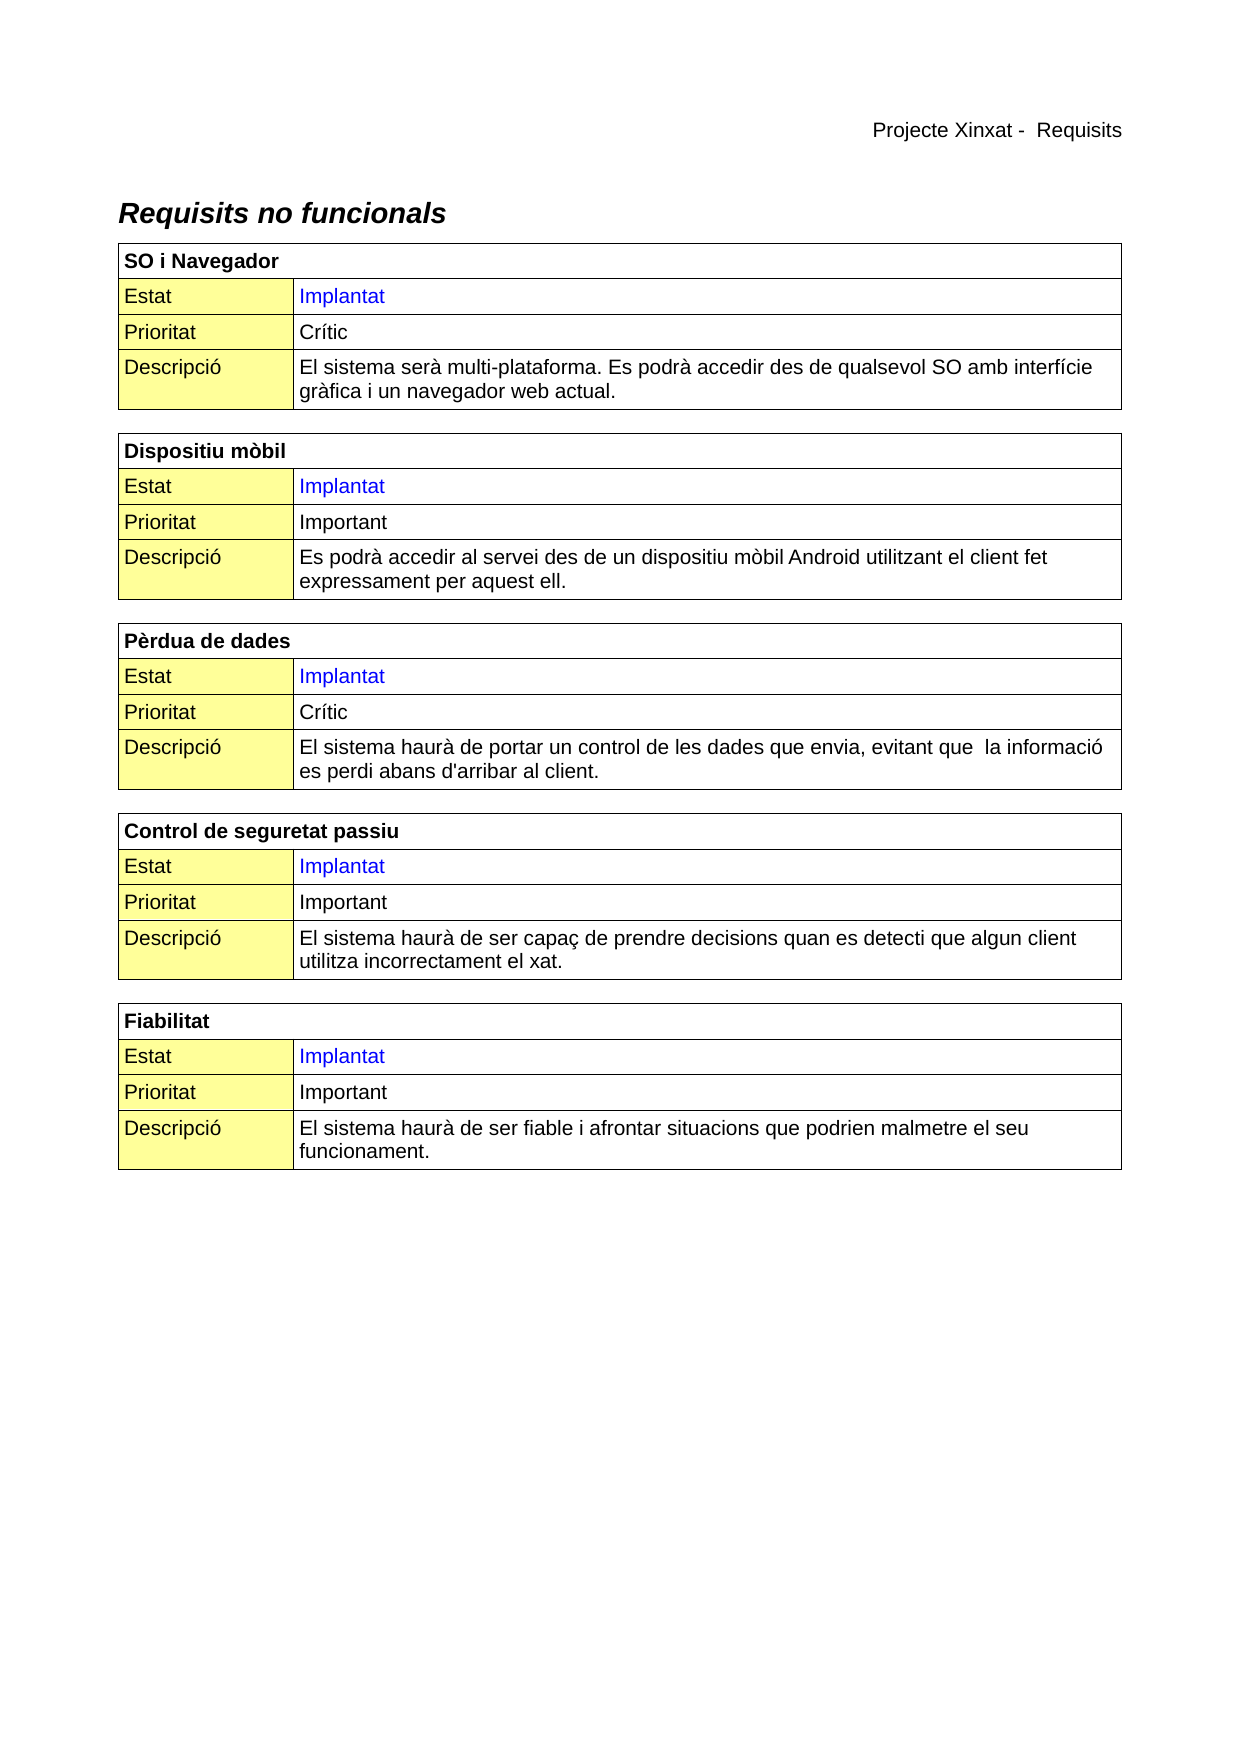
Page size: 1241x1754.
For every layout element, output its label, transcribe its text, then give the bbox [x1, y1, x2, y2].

table_cell Implantat [294, 469, 1121, 504]
table_cell Implantat [294, 1040, 1121, 1074]
table_cell Prioritat [119, 315, 293, 349]
table_cell Descripció [119, 921, 293, 979]
table_cell Implantat [294, 279, 1121, 314]
table_cell Crític [294, 695, 1121, 729]
table_cell Important [294, 1075, 1121, 1109]
table_cell Prioritat [119, 1075, 293, 1109]
table_header Dispositiu mòbil [119, 434, 1121, 468]
table_cell Es podrà accedir al servei des de un dispositiu mòbil Android utilitzant el client fet expressament per aquest ell. [294, 540, 1121, 599]
table_cell Descripció [119, 730, 293, 789]
table_cell Estat [119, 279, 293, 314]
table_cell Estat [119, 659, 293, 694]
table_cell Prioritat [119, 695, 293, 729]
table_cell Prioritat [119, 505, 293, 539]
table_header Pèrdua de dades [119, 624, 1121, 658]
table_cell El sistema haurà de portar un control de les dades que envia, evitant que la informació es perdi abans d'arribar al client. [294, 730, 1121, 789]
table_cell Estat [119, 850, 293, 884]
table_cell El sistema serà multi-plataforma. Es podrà accedir des de qualsevol SO amb interfície gràfica i un navegador web actual. [294, 350, 1121, 409]
table_cell El sistema haurà de ser fiable i afrontar situacions que podrien malmetre el seu funcionament. [294, 1111, 1121, 1169]
table_header Fiabilitat [119, 1004, 1121, 1038]
table_cell Important [294, 885, 1121, 919]
table_cell Descripció [119, 1111, 293, 1169]
table_cell Estat [119, 469, 293, 504]
subtitle Requisits no funcionals [118, 197, 1122, 230]
table_cell Crític [294, 315, 1121, 349]
table_header SO i Navegador [119, 244, 1121, 278]
table_cell Implantat [294, 850, 1121, 884]
table_cell Descripció [119, 350, 293, 409]
table_cell Estat [119, 1040, 293, 1074]
table_cell Prioritat [119, 885, 293, 919]
table_header Control de seguretat passiu [119, 814, 1121, 848]
table_cell Important [294, 505, 1121, 539]
table_cell El sistema haurà de ser capaç de prendre decisions quan es detecti que algun client utilitza incorrectament el xat. [294, 921, 1121, 979]
table_cell Implantat [294, 659, 1121, 694]
table_cell Descripció [119, 540, 293, 599]
